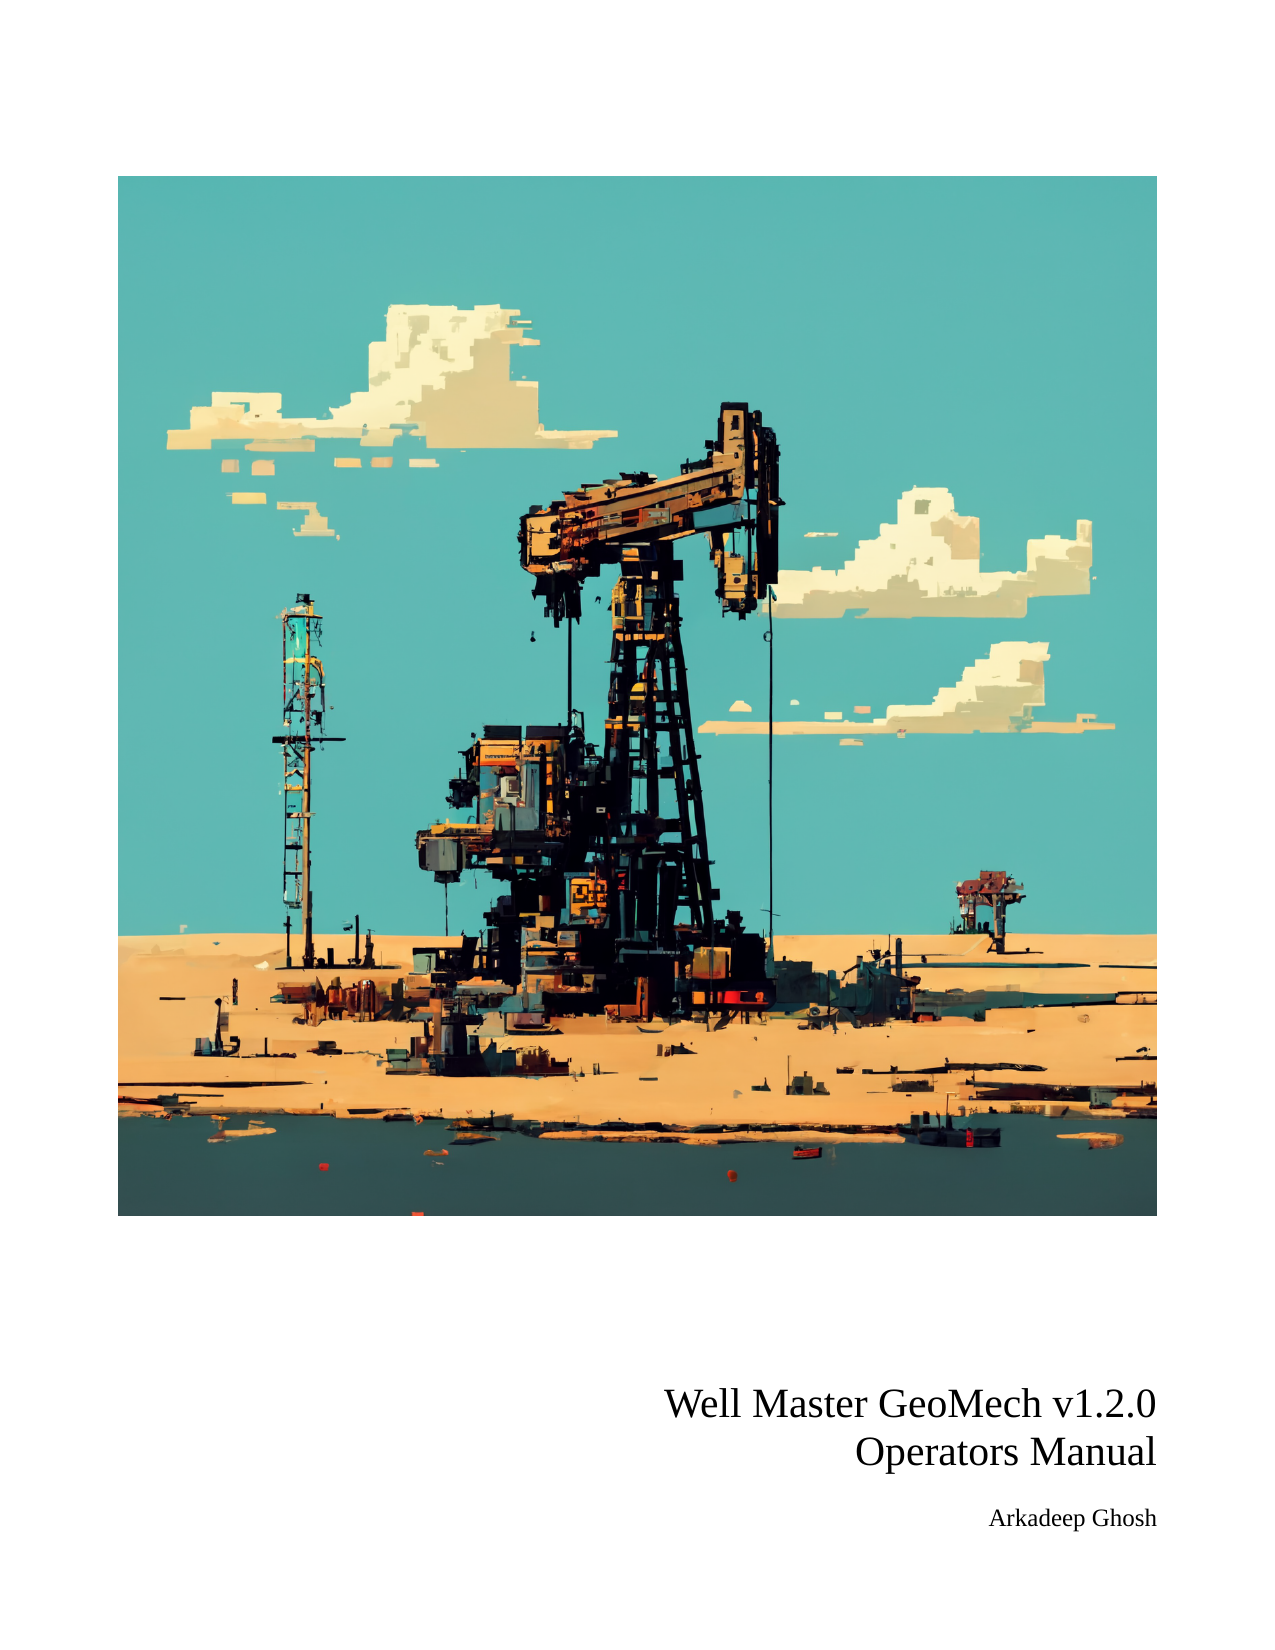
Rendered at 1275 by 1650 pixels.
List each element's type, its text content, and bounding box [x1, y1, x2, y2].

text Operators Manual [118, 1426, 1157, 1474]
text Arkadeep Ghosh [118, 1503, 1157, 1531]
text Well Master GeoMech v1.2.0 [118, 1378, 1157, 1426]
picture [118, 176, 1157, 1216]
